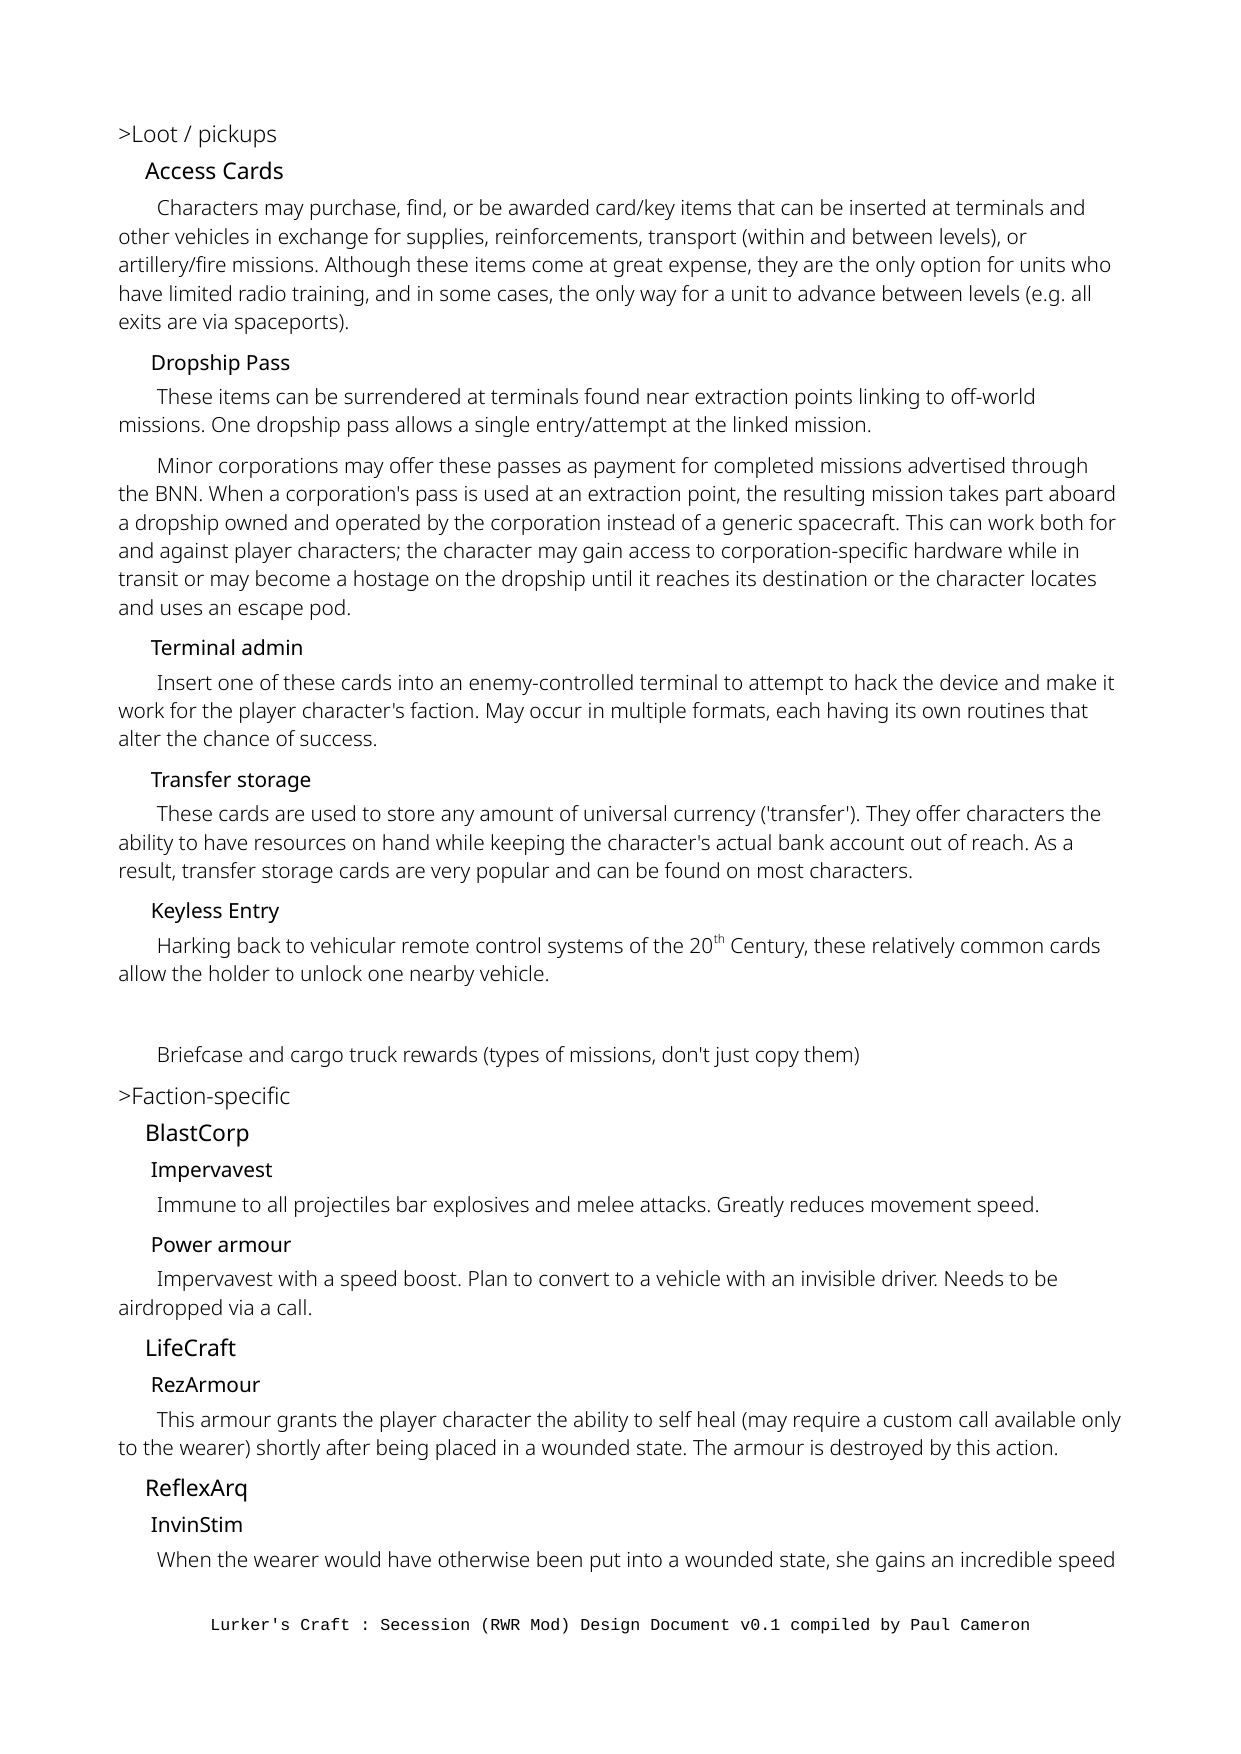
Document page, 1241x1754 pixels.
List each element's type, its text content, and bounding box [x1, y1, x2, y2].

text Impervavest with a speed boost. Plan to convert to a vehicle with an invisible driver. Needs to be airdropped via a call. [118, 1264, 1122, 1321]
subtitle Dropship Pass [151, 348, 1122, 376]
subtitle LifeCraft [136, 1332, 1122, 1363]
subtitle >Faction-specific [118, 1080, 1122, 1111]
text This armour grants the player character the ability to self heal (may require a custom call available only to the wearer) shortly after being placed in a wounded state. The armour is destroyed by this action. [118, 1405, 1122, 1462]
text These items can be surrendered at terminals found near extraction points linking to off-world missions. One dropship pass allows a single entry/attempt at the linked mission. [118, 382, 1122, 439]
subtitle InvinStim [151, 1511, 1122, 1539]
text Insert one of these cards into an enemy-controlled terminal to attempt to hack the device and make it work for the player character's faction. May occur in multiple formats, each having its own routines that alter the chance of success. [118, 668, 1122, 753]
subtitle Access Cards [136, 155, 1122, 186]
subtitle BlastCorp [136, 1117, 1122, 1148]
text Harking back to vehicular remote control systems of the 20th Century, these relatively common cards allow the holder to unlock one nearby vehicle. [118, 931, 1122, 988]
subtitle Transfer storage [151, 765, 1122, 793]
text These cards are used to store any amount of universal currency ('transfer'). They offer characters the ability to have resources on hand while keeping the character's actual bank account out of reach. As a result, transfer storage cards are very popular and can be found on most characters. [118, 799, 1122, 884]
subtitle RezArmour [151, 1370, 1122, 1399]
text Characters may purchase, find, or be awarded card/key items that can be inserted at terminals and other vehicles in exchange for supplies, reinforcements, transport (within and between levels), or artillery/fire missions. Although these items come at great expense, they are the only option for units who have limited radio training, and in some cases, the only way for a unit to advance between levels (e.g. all exits are via spaceports). [118, 193, 1122, 336]
subtitle Power armour [151, 1230, 1122, 1259]
text Immune to all projectiles bar explosives and melee attacks. Greatly reduces movement speed. [118, 1190, 1122, 1218]
subtitle >Loot / pickups [118, 118, 1122, 149]
subtitle Keyless Entry [151, 896, 1122, 925]
subtitle ReflexArq [136, 1472, 1122, 1503]
text Briefcase and cargo truck rewards (types of missions, don't just copy them) [118, 1040, 1122, 1068]
subtitle Terminal admin [151, 633, 1122, 662]
text When the wearer would have otherwise been put into a wounded state, she gains an incredible speed [118, 1545, 1122, 1573]
subtitle Impervavest [151, 1156, 1122, 1184]
text Minor corporations may offer these passes as payment for completed missions advertised through the BNN. When a corporation's pass is used at an extraction point, the resulting mission takes part aboard a dropship owned and operated by the corporation instead of a generic spacecraft. This can work both for and against player characters; the character may gain access to corporation-specific hardware while in transit or may become a hostage on the dropship until it reaches its destination or the character locates and uses an escape pod. [118, 451, 1122, 621]
